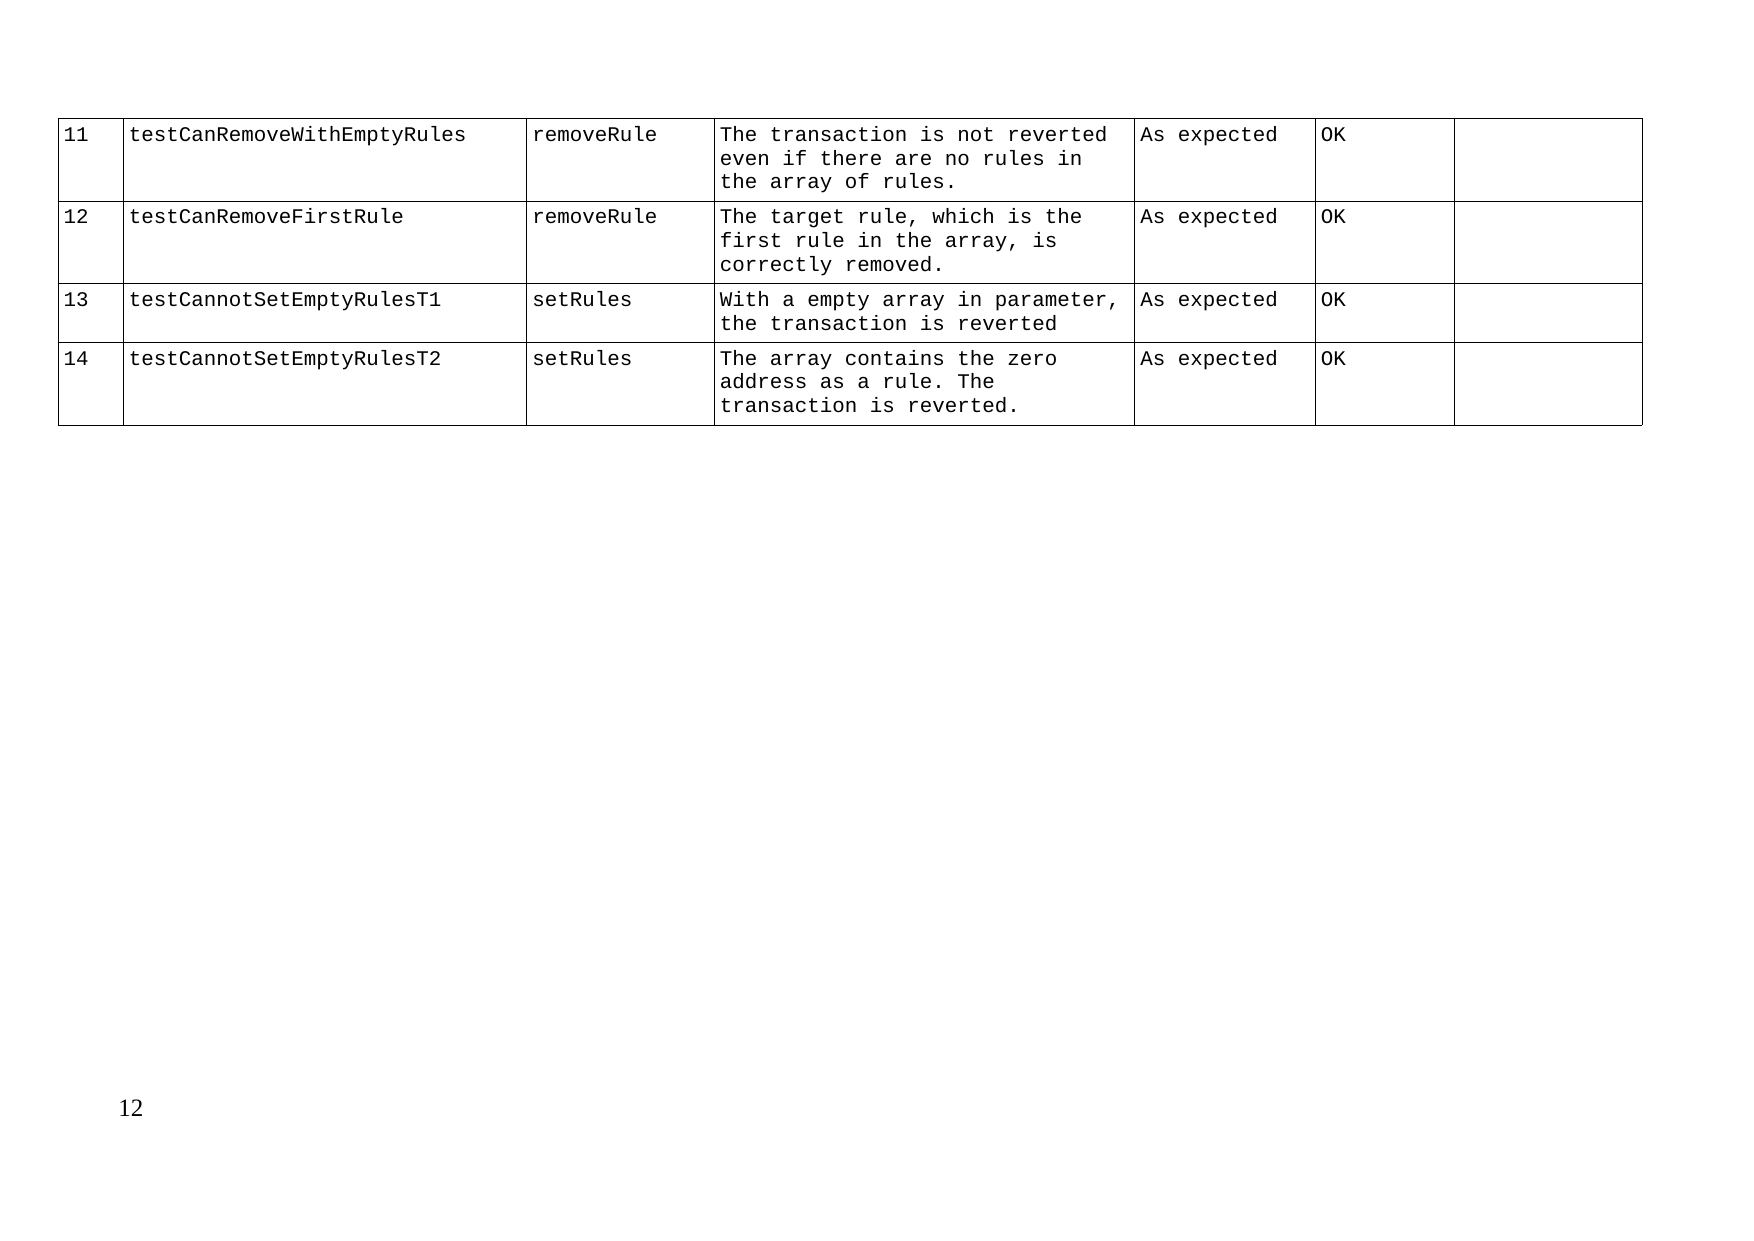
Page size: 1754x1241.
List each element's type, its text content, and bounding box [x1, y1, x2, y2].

table_cell testCannotSetEmptyRulesT2 [124, 343, 526, 424]
table_cell [1455, 202, 1642, 283]
table_cell 14 [59, 343, 123, 424]
table_cell [1455, 119, 1642, 201]
table_cell As expected [1135, 202, 1315, 283]
table_cell The array contains the zero address as a rule. The transaction is reverted. [715, 343, 1134, 424]
table_cell As expected [1135, 343, 1315, 424]
table_cell testCanRemoveWithEmptyRules [124, 119, 526, 201]
table_cell setRules [527, 343, 714, 424]
table_cell 12 [59, 202, 123, 283]
table_cell OK [1316, 119, 1454, 201]
table_cell 11 [59, 119, 123, 201]
table_cell removeRule [527, 202, 714, 283]
table_cell testCanRemoveFirstRule [124, 202, 526, 283]
table_cell [1455, 284, 1642, 342]
table_cell The transaction is not reverted even if there are no rules in the array of rules. [715, 119, 1134, 201]
table_cell OK [1316, 202, 1454, 283]
table_cell [1455, 343, 1642, 424]
table_cell With a empty array in parameter, the transaction is reverted [715, 284, 1134, 342]
table_cell As expected [1135, 284, 1315, 342]
table_cell removeRule [527, 119, 714, 201]
table_cell testCannotSetEmptyRulesT1 [124, 284, 526, 342]
table_cell OK [1316, 284, 1454, 342]
table_cell The target rule, which is the first rule in the array, is correctly removed. [715, 202, 1134, 283]
table_cell setRules [527, 284, 714, 342]
table_cell OK [1316, 343, 1454, 424]
table_cell As expected [1135, 119, 1315, 201]
table_cell 13 [59, 284, 123, 342]
